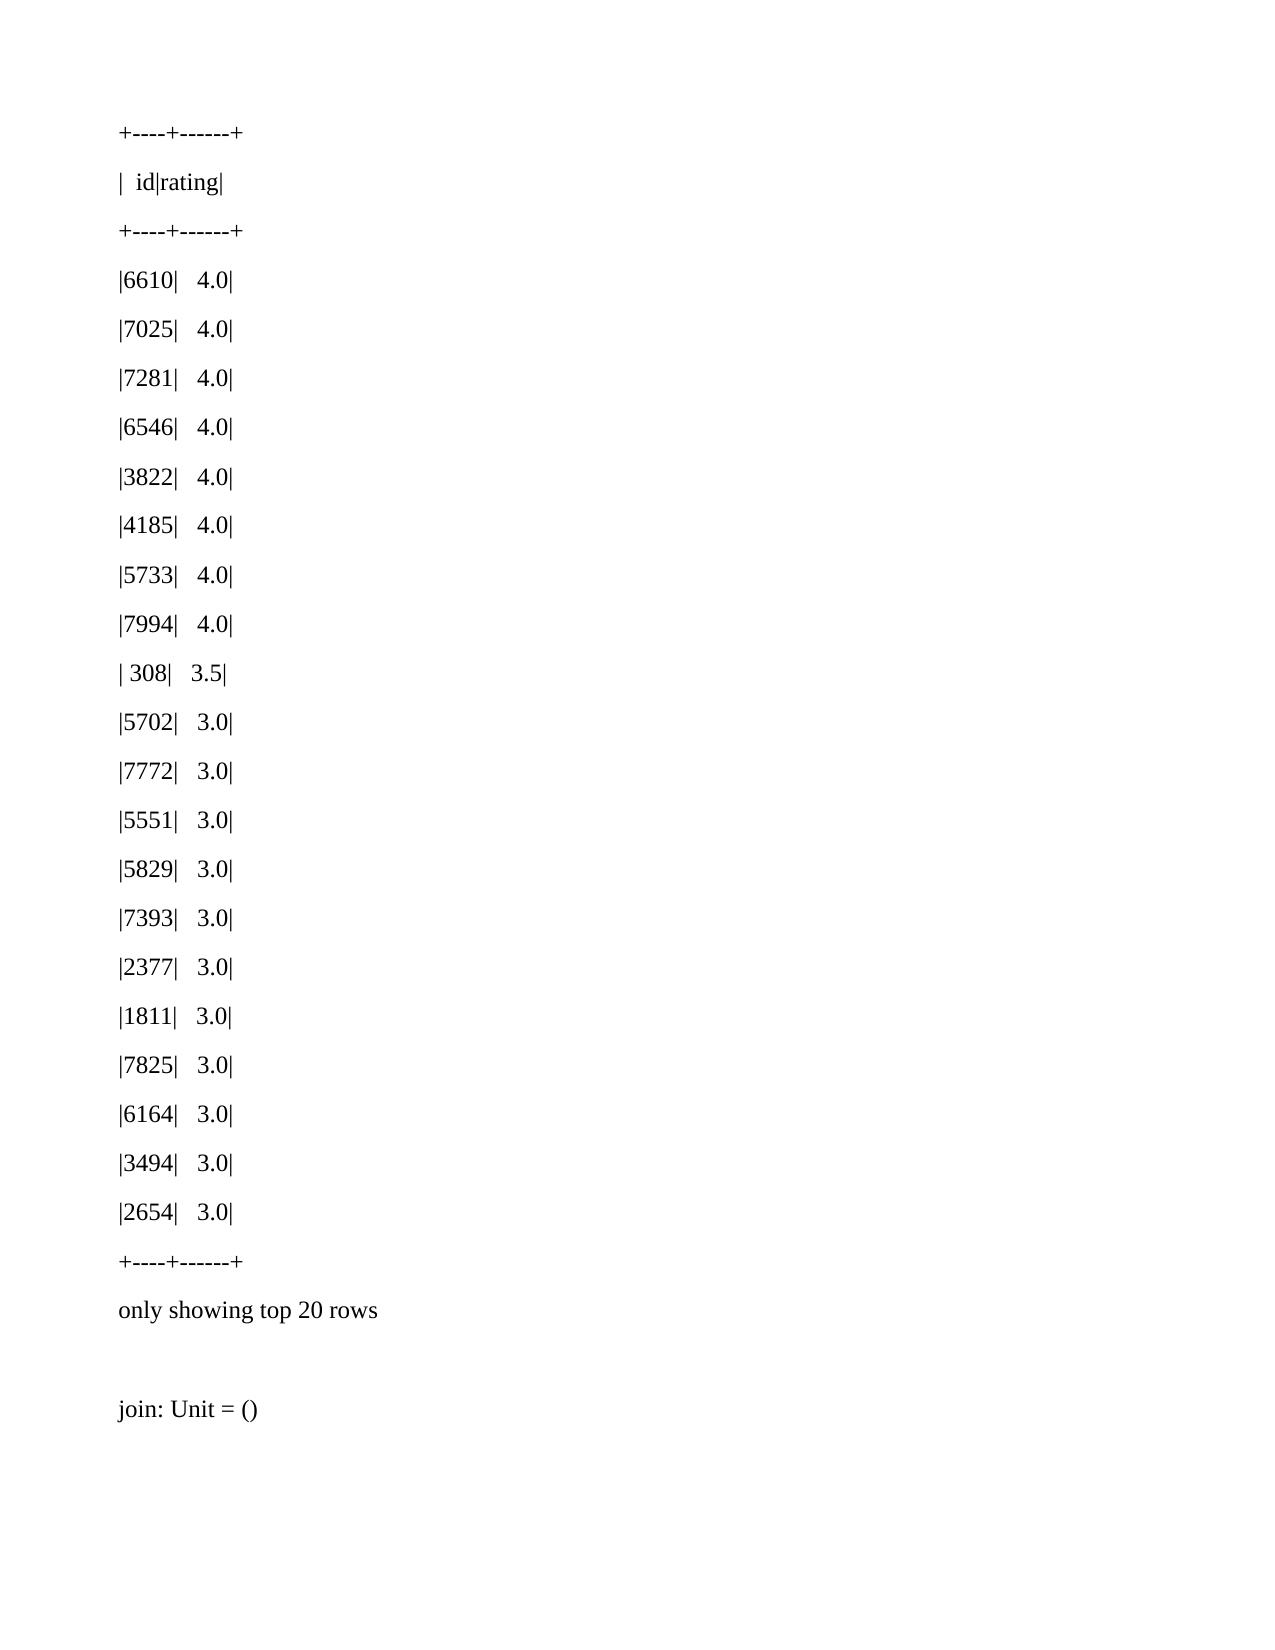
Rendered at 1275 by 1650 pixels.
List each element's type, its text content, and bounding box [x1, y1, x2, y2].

text |2377| 3.0| [118, 952, 1157, 981]
text |7393| 3.0| [118, 903, 1157, 932]
text +----+------+ [118, 216, 1157, 245]
text |3494| 3.0| [118, 1148, 1157, 1177]
text |7825| 3.0| [118, 1050, 1157, 1079]
text |1811| 3.0| [118, 1001, 1157, 1030]
text |3822| 4.0| [118, 462, 1157, 490]
text join: Unit = () [118, 1394, 1157, 1422]
text |2654| 3.0| [118, 1197, 1157, 1226]
text |5551| 3.0| [118, 805, 1157, 834]
text |6164| 3.0| [118, 1099, 1157, 1128]
text |4185| 4.0| [118, 511, 1157, 539]
text |7994| 4.0| [118, 609, 1157, 637]
text |6546| 4.0| [118, 412, 1157, 441]
text +----+------+ [118, 118, 1157, 147]
text | id|rating| [118, 167, 1157, 196]
text |6610| 4.0| [118, 265, 1157, 294]
text |7772| 3.0| [118, 756, 1157, 785]
text |7281| 4.0| [118, 363, 1157, 392]
text |5702| 3.0| [118, 707, 1157, 736]
text only showing top 20 rows [118, 1296, 1157, 1324]
text |5829| 3.0| [118, 854, 1157, 883]
text | 308| 3.5| [118, 658, 1157, 687]
text |7025| 4.0| [118, 314, 1157, 343]
text |5733| 4.0| [118, 560, 1157, 588]
text +----+------+ [118, 1247, 1157, 1275]
